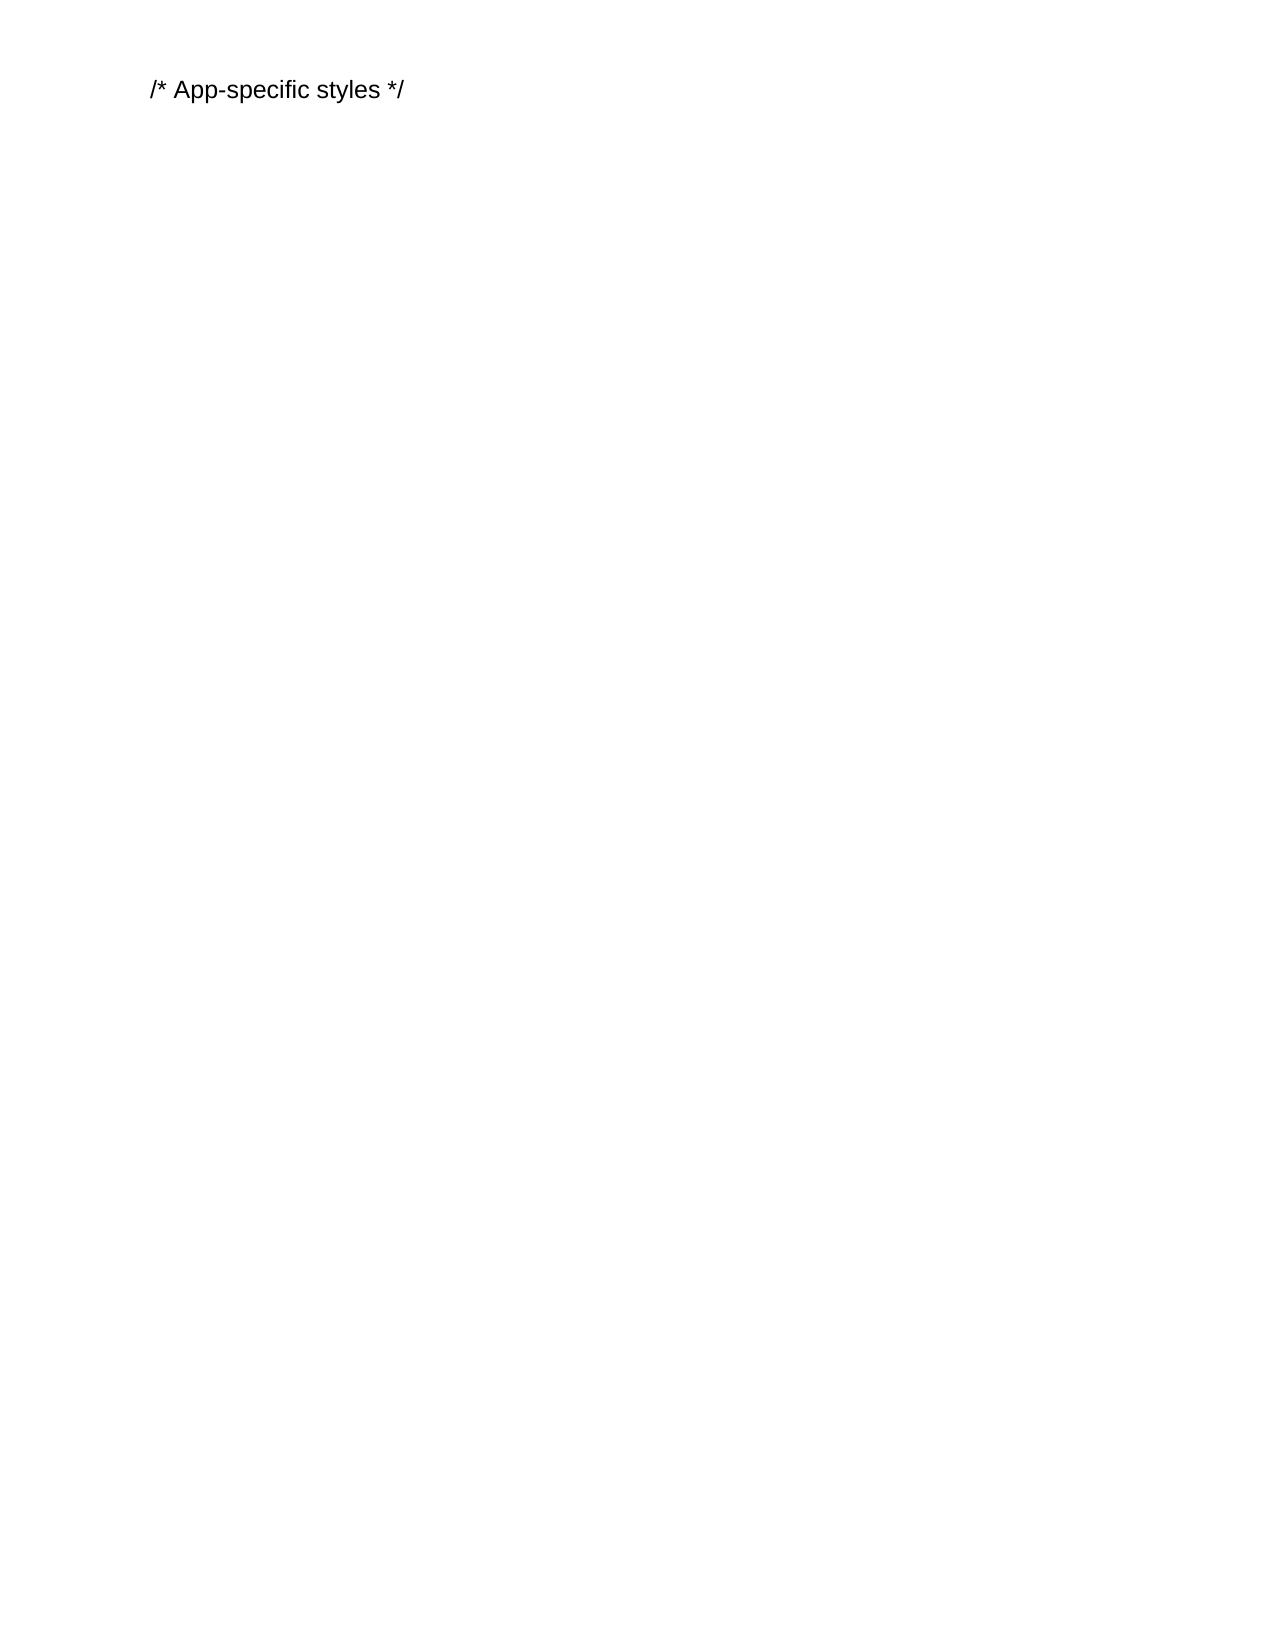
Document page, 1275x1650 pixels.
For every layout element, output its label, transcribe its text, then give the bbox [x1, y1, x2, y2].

text /* App-specific styles */ [150, 75, 1125, 104]
